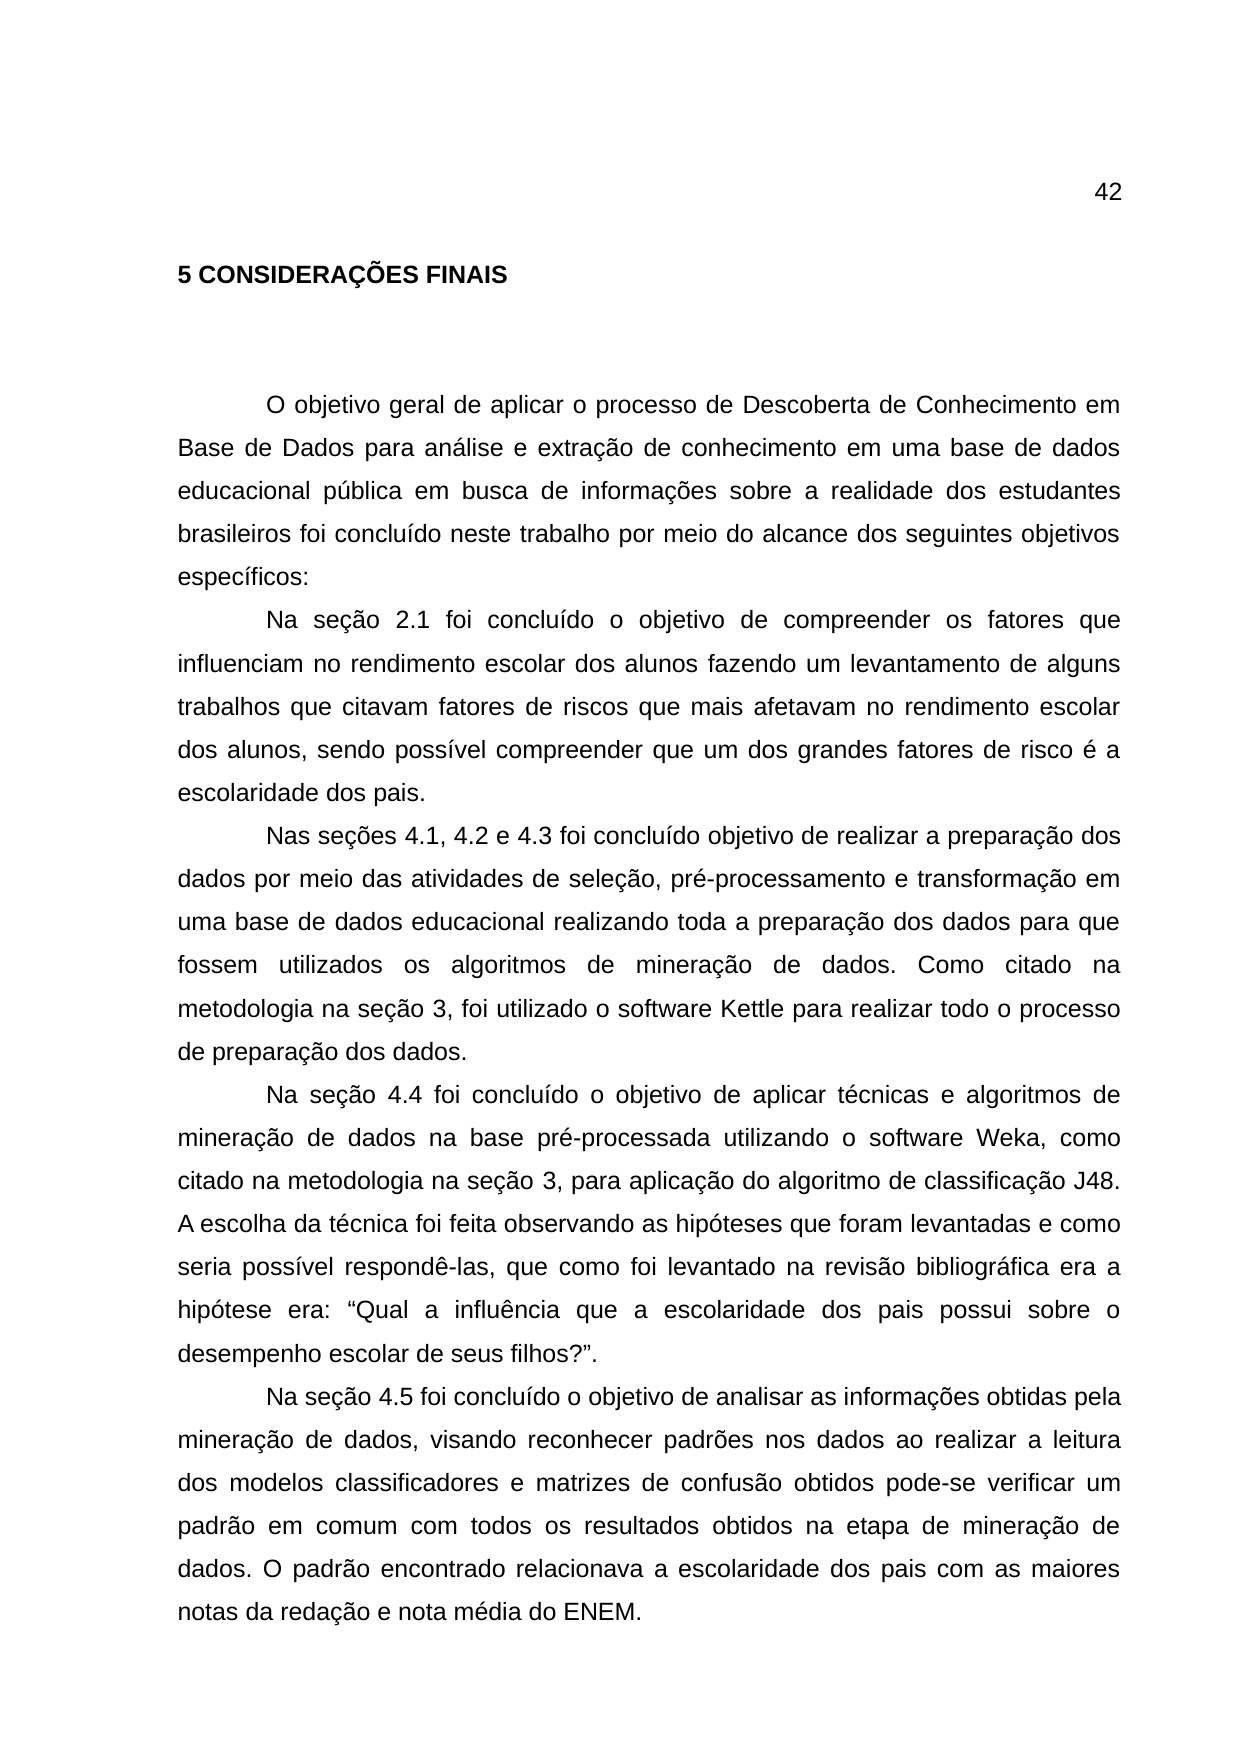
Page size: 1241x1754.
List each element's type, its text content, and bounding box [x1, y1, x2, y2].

text Na seção 2.1 foi concluído o objetivo de compreender os fatores que influenciam no rendimento escolar dos alunos fazendo um levantamento de alguns trabalhos que citavam fatores de riscos que mais afetavam no rendimento escolar dos alunos, sendo possível compreender que um dos grandes fatores de risco é a escolaridade dos pais. [177, 605, 1122, 807]
subtitle CONSIDERAÇÕES FINAIS [177, 260, 1122, 289]
text O objetivo geral de aplicar o processo de Descoberta de Conhecimento em Base de Dados para análise e extração de conhecimento em uma base de dados educacional pública em busca de informações sobre a realidade dos estudantes brasileiros foi concluído neste trabalho por meio do alcance dos seguintes objetivos específicos: [177, 390, 1122, 591]
text Na seção 4.4 foi concluído o objetivo de aplicar técnicas e algoritmos de mineração de dados na base pré-processada utilizando o software Weka, como citado na metodologia na seção 3, para aplicação do algoritmo de classificação J48. A escolha da técnica foi feita observando as hipóteses que foram levantadas e como seria possível respondê-las, que como foi levantado na revisão bibliográfica era a hipótese era: “Qual a influência que a escolaridade dos pais possui sobre o desempenho escolar de seus filhos?”. [177, 1080, 1122, 1367]
text Na seção 4.5 foi concluído o objetivo de analisar as informações obtidas pela mineração de dados, visando reconhecer padrões nos dados ao realizar a leitura dos modelos classificadores e matrizes de confusão obtidos pode-se verificar um padrão em comum com todos os resultados obtidos na etapa de mineração de dados. O padrão encontrado relacionava a escolaridade dos pais com as maiores notas da redação e nota média do ENEM. [177, 1382, 1122, 1626]
text Nas seções 4.1, 4.2 e 4.3 foi concluído objetivo de realizar a preparação dos dados por meio das atividades de seleção, pré-processamento e transformação em uma base de dados educacional realizando toda a preparação dos dados para que fossem utilizados os algoritmos de mineração de dados. Como citado na metodologia na seção 3, foi utilizado o software Kettle para realizar todo o processo de preparação dos dados. [177, 821, 1122, 1065]
